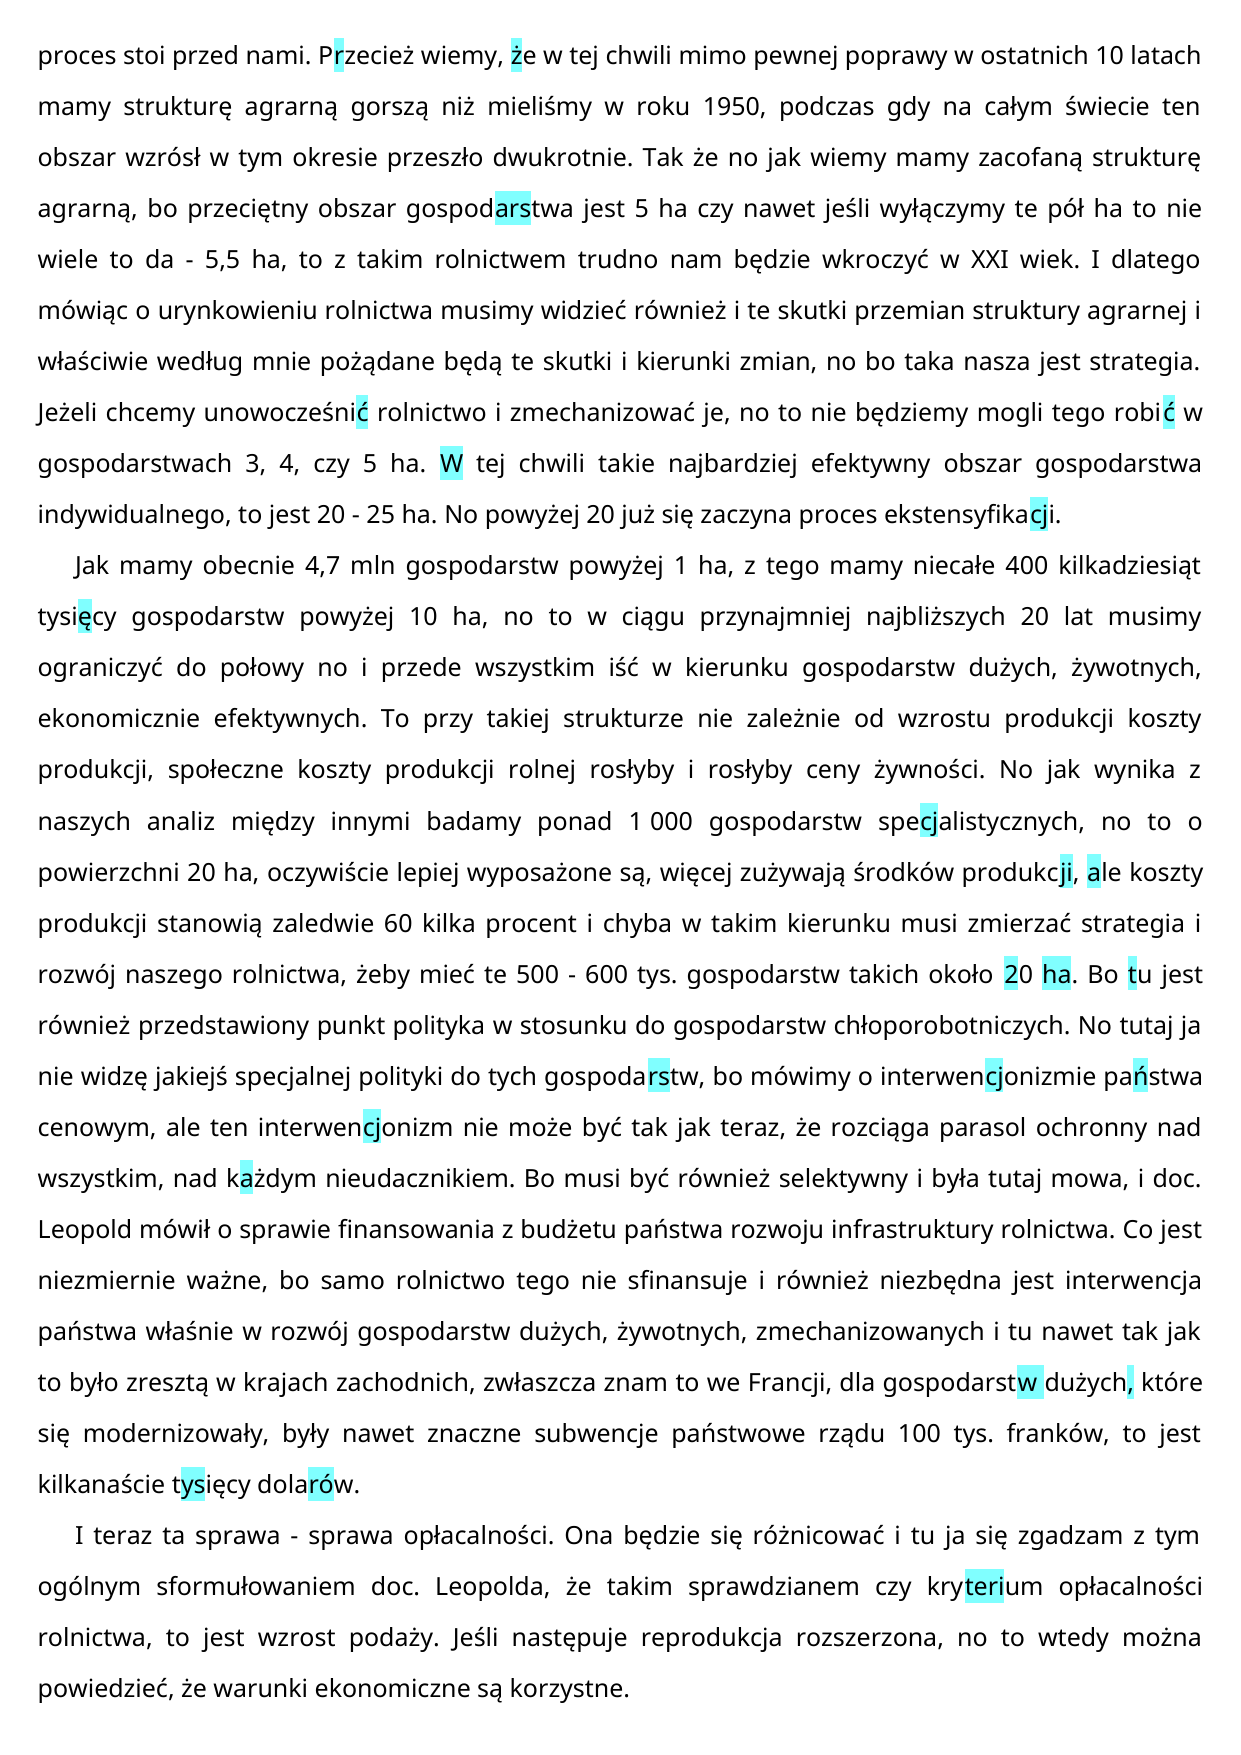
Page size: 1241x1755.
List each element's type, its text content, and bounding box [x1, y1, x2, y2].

text I teraz ta sprawa - sprawa opłacalności. Ona będzie się różnicować i tu ja się zgadzam z tym ogólnym sformułowaniem doc. Leopolda, że takim sprawdzianem czy kryterium opłacalności rolnictwa, to jest wzrost podaży. Jeśli następuje reprodukcja rozszerzona, no to wtedy można powiedzieć, że warunki ekonomiczne są korzystne. [37, 1518, 1203, 1705]
text proces stoi przed nami. Przecież wiemy, że w tej chwili mimo pewnej poprawy w ostatnich 10 latach mamy strukturę agrarną gorszą niż mieliśmy w roku 1950, podczas gdy na całym świecie ten obszar wzrósł w tym okresie przeszło dwukrotnie. Tak że no jak wiemy mamy zacofaną strukturę agrarną, bo przeciętny obszar gospodarstwa jest 5 ha czy nawet jeśli wyłączymy te pół ha to nie wiele to da - 5,5 ha, to z takim rolnictwem trudno nam będzie wkroczyć w XXI wiek. I dlatego mówiąc o urynkowieniu rolnictwa musimy widzieć również i te skutki przemian struktury agrarnej i właściwie według mnie pożądane będą te skutki i kierunki zmian, no bo taka nasza jest strategia. Jeżeli chcemy unowocześnić rolnictwo i zmechanizować je, no to nie będziemy mogli tego robić w gospodarstwach 3, 4, czy 5 ha. W tej chwili takie najbardziej efektywny obszar gospodarstwa indywidualnego, to jest 20 - 25 ha. No powyżej 20 już się zaczyna proces ekstensyfikacji. [37, 37, 1203, 531]
text Jak mamy obecnie 4,7 mln gospodarstw powyżej 1 ha, z tego mamy niecałe 400 kilkadziesiąt tysięcy gospodarstw powyżej 10 ha, no to w ciągu przynajmniej najbliższych 20 lat musimy ograniczyć do połowy no i przede wszystkim iść w kierunku gospodarstw dużych, żywotnych, ekonomicznie efektywnych. To przy takiej strukturze nie zależnie od wzrostu produkcji koszty produkcji, społeczne koszty produkcji rolnej rosłyby i rosłyby ceny żywności. No jak wynika z naszych analiz między innymi badamy ponad 1 000 gospodarstw specjalistycznych, no to o powierzchni 20 ha, oczywiście lepiej wyposażone są, więcej zużywają środków produkcji, ale koszty produkcji stanowią zaledwie 60 kilka procent i chyba w takim kierunku musi zmierzać strategia i rozwój naszego rolnictwa, żeby mieć te 500 - 600 tys. gospodarstw takich około 20 ha. Bo tu jest również przedstawiony punkt polityka w stosunku do gospodarstw chłoporobotniczych. No tutaj ja nie widzę jakiejś specjalnej polityki do tych gospodarstw, bo mówimy o interwencjonizmie państwa cenowym, ale ten interwencjonizm nie może być tak jak teraz, że rozciąga parasol ochronny nad wszystkim, nad każdym nieudacznikiem. Bo musi być również selektywny i była tutaj mowa, i doc. Leopold mówił o sprawie finansowania z budżetu państwa rozwoju infrastruktury rolnictwa. Co jest niezmiernie ważne, bo samo rolnictwo tego nie sfinansuje i również niezbędna jest interwencja państwa właśnie w rozwój gospodarstw dużych, żywotnych, zmechanizowanych i tu nawet tak jak to było zresztą w krajach zachodnich, zwłaszcza znam to we Francji, dla gospodarstw dużych, które się modernizowały, były nawet znaczne subwencje państwowe rządu 100 tys. franków, to jest kilkanaście tysięcy dolarów. [37, 548, 1203, 1501]
